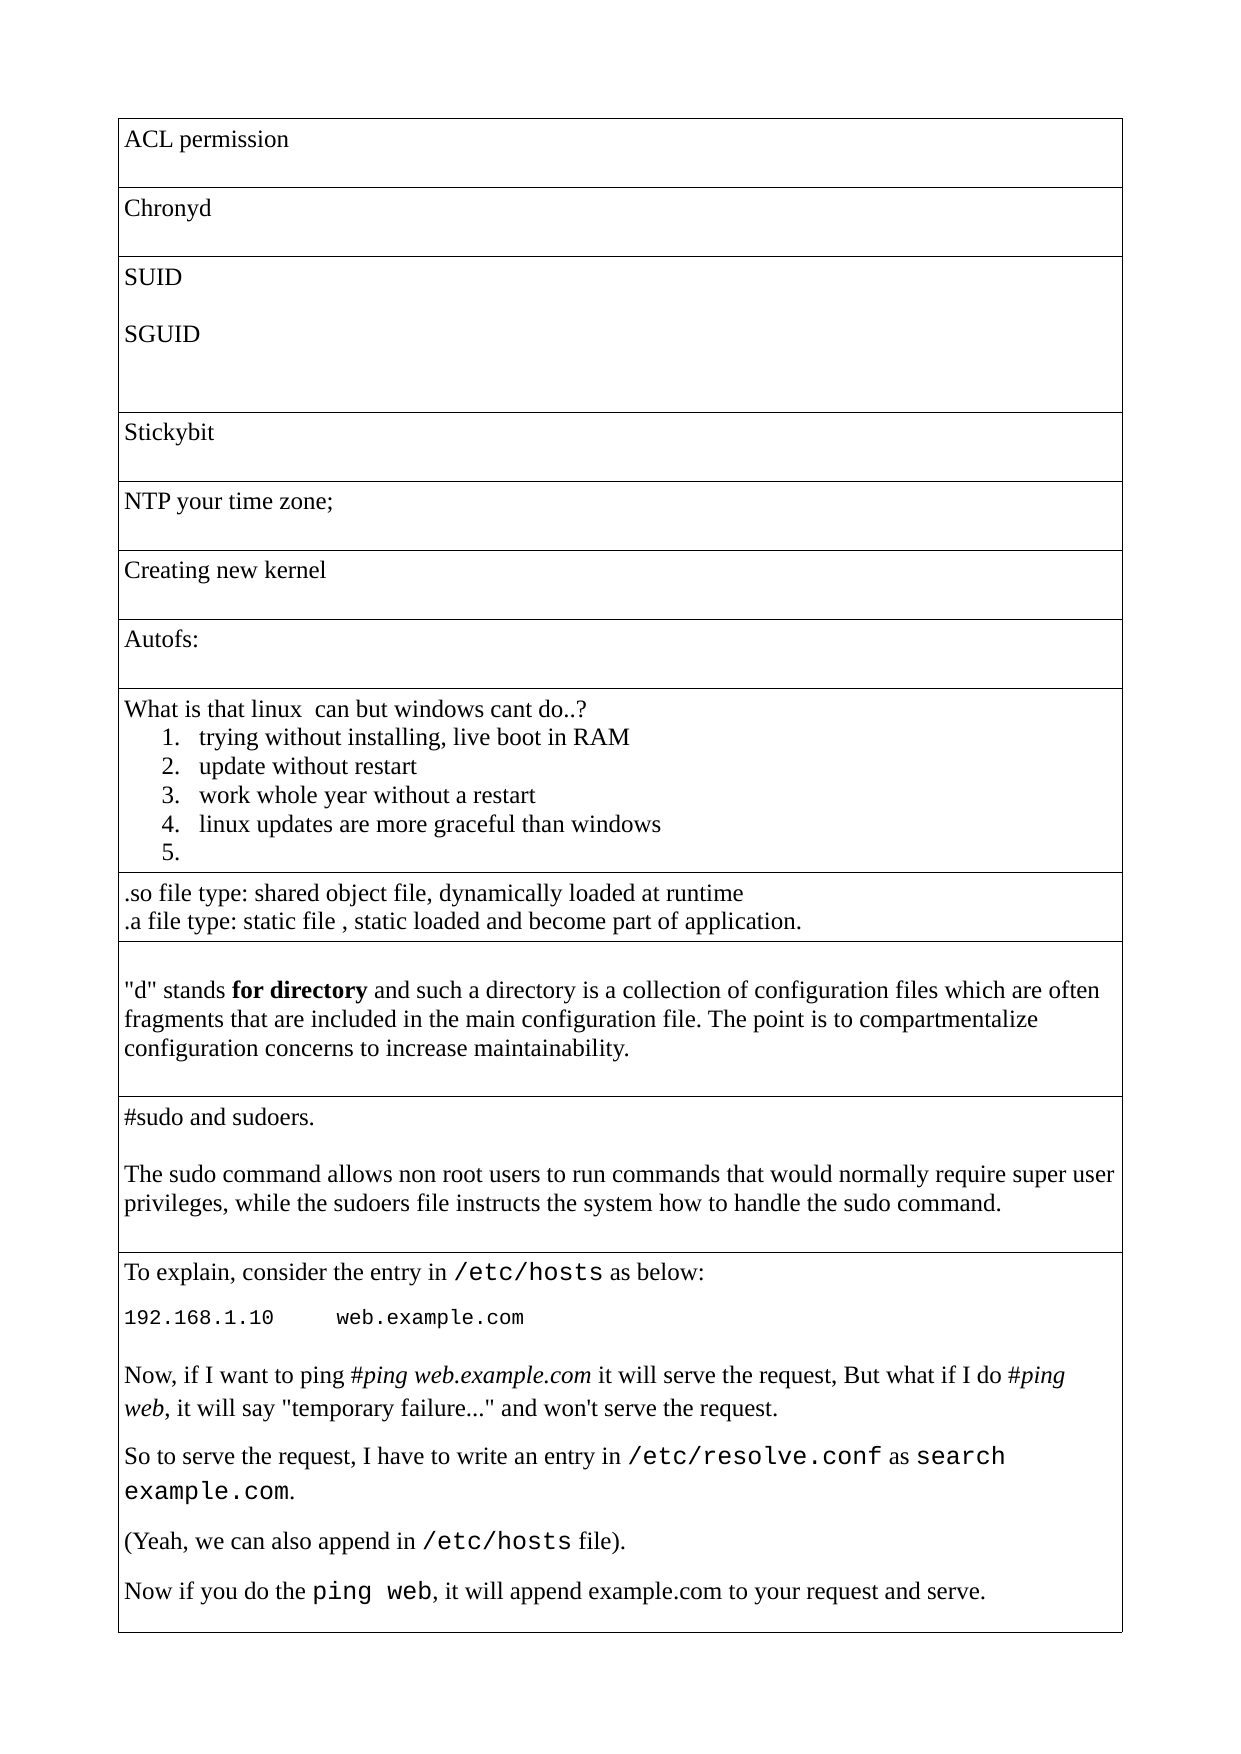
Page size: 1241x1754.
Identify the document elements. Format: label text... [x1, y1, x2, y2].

table_cell To explain, consider the entry in /etc/hosts as below: 192.168.1.10 web.example.com Now, if I want to ping #ping web.example.com it will serve the request, But what if I do #ping web, it will say "temporary failure..." and won't serve the request. So to serve the request, I have to write an entry in /etc/resolve.conf as search example.com. (Yeah, we can also append in /etc/hosts file). Now if you do the ping web, it will append example.com to your request and serve. [119, 1253, 1122, 1632]
table_cell #sudo and sudoers. The sudo command allows non root users to run commands that would normally require super user privileges, while the sudoers file instructs the system how to handle the sudo command. [119, 1097, 1122, 1252]
table_cell Chronyd [119, 188, 1122, 256]
table_cell Autofs: [119, 620, 1122, 688]
table_cell .so file type: shared object file, dynamically loaded at runtime .a file type: static file , static loaded and become part of application. [119, 873, 1122, 941]
table_cell Creating new kernel [119, 551, 1122, 619]
table_cell "d" stands for directory and such a directory is a collection of configuration files which are often fragments that are included in the main configuration file. The point is to compartmentalize configuration concerns to increase maintainability. [119, 942, 1122, 1096]
table_cell NTP your time zone; [119, 482, 1122, 550]
table_cell Stickybit [119, 413, 1122, 481]
table_cell SUID SGUID [119, 257, 1122, 412]
table_cell What is that linux can but windows cant do..? trying without installing, live boot in RAM update without restart work whole year without a restart linux updates are more graceful than windows [119, 689, 1122, 872]
table_cell ACL permission [119, 119, 1122, 187]
